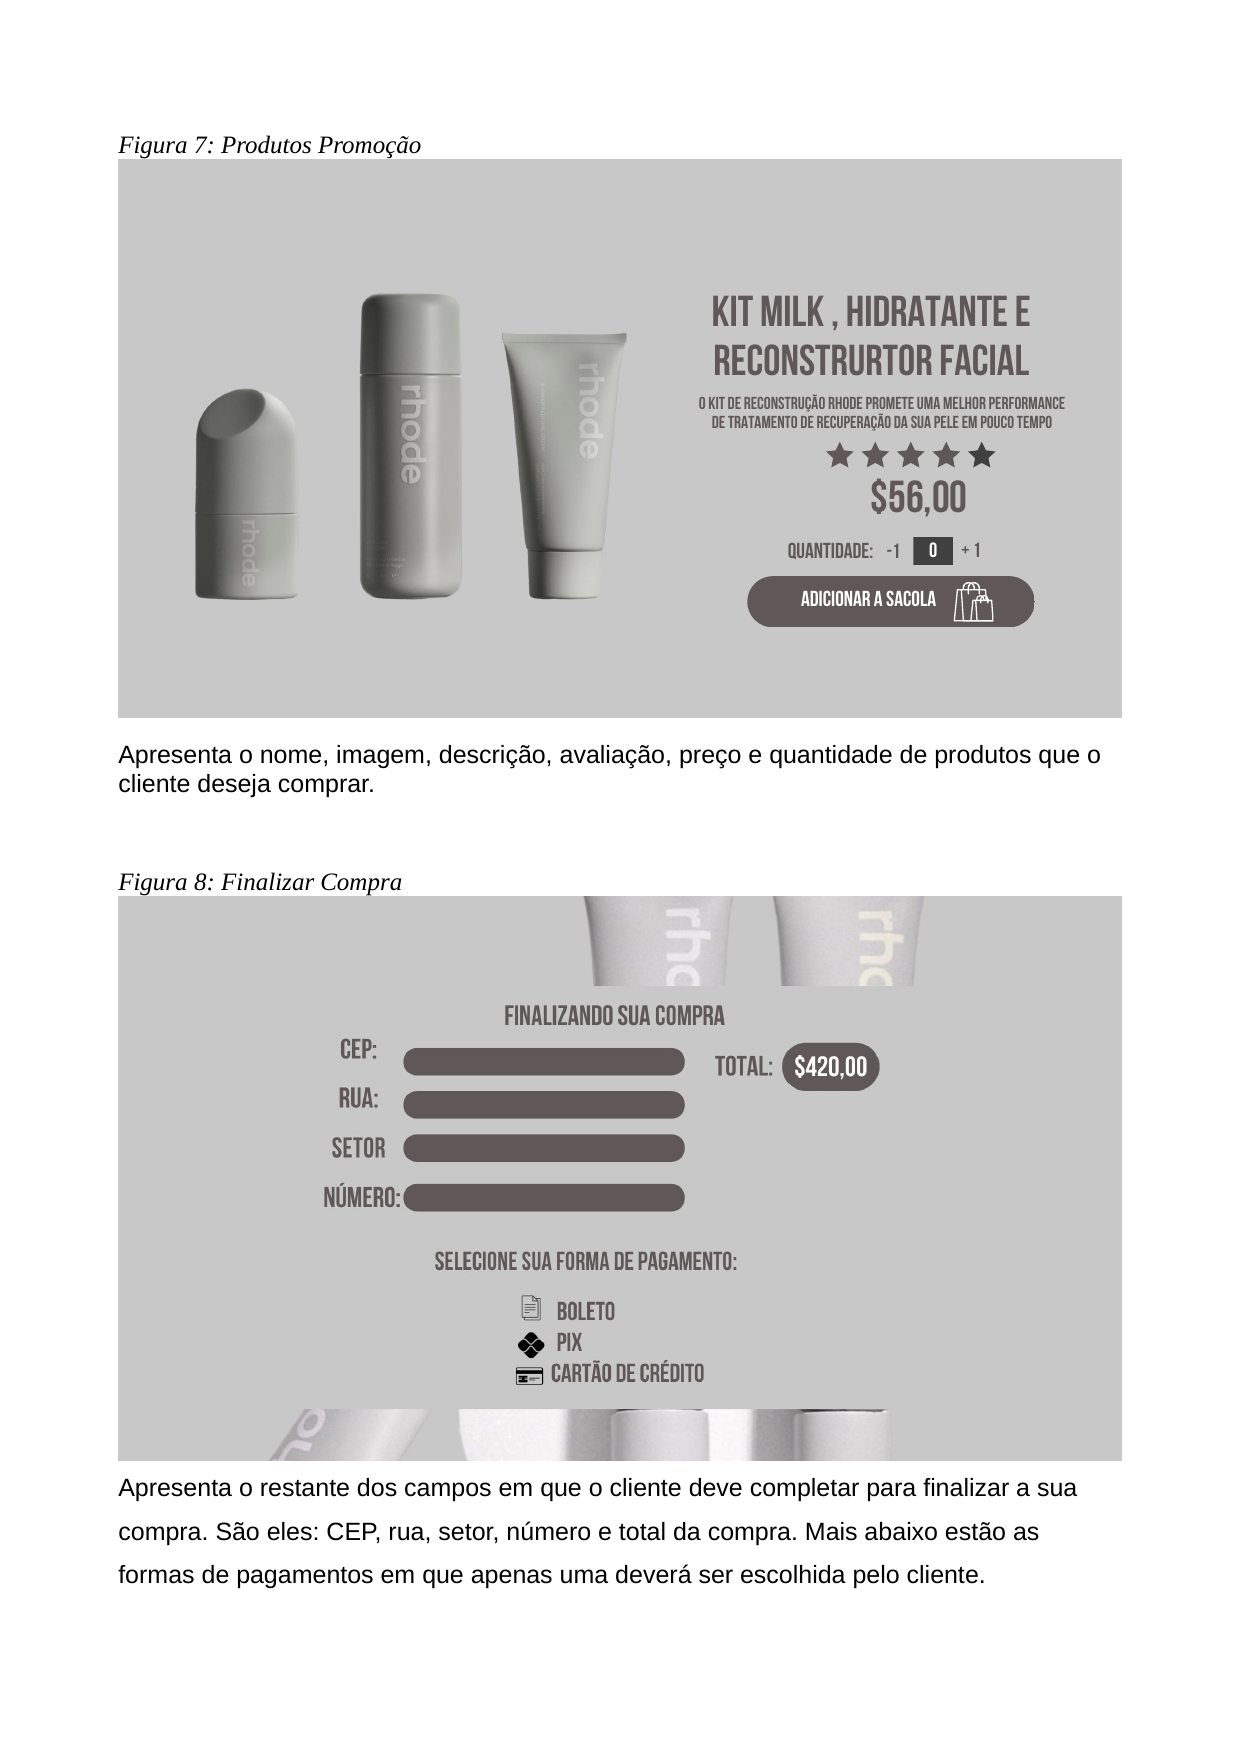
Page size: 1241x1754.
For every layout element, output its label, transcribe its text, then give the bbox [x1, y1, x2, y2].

text Apresenta o nome, imagem, descrição, avaliação, preço e quantidade de produtos que o cliente deseja comprar. [118, 740, 1122, 797]
text Figura 7: Produtos Promoção [118, 131, 1122, 159]
text Apresenta o restante dos campos em que o cliente deve completar para finalizar a sua compra. São eles: CEP, rua, setor, número e total da compra. Mais abaixo estão as formas de pagamentos em que apenas uma deverá ser escolhida pelo cliente. [118, 1473, 1122, 1588]
picture [118, 896, 1123, 1461]
text Figura 8: Finalizar Compra [118, 867, 1122, 896]
